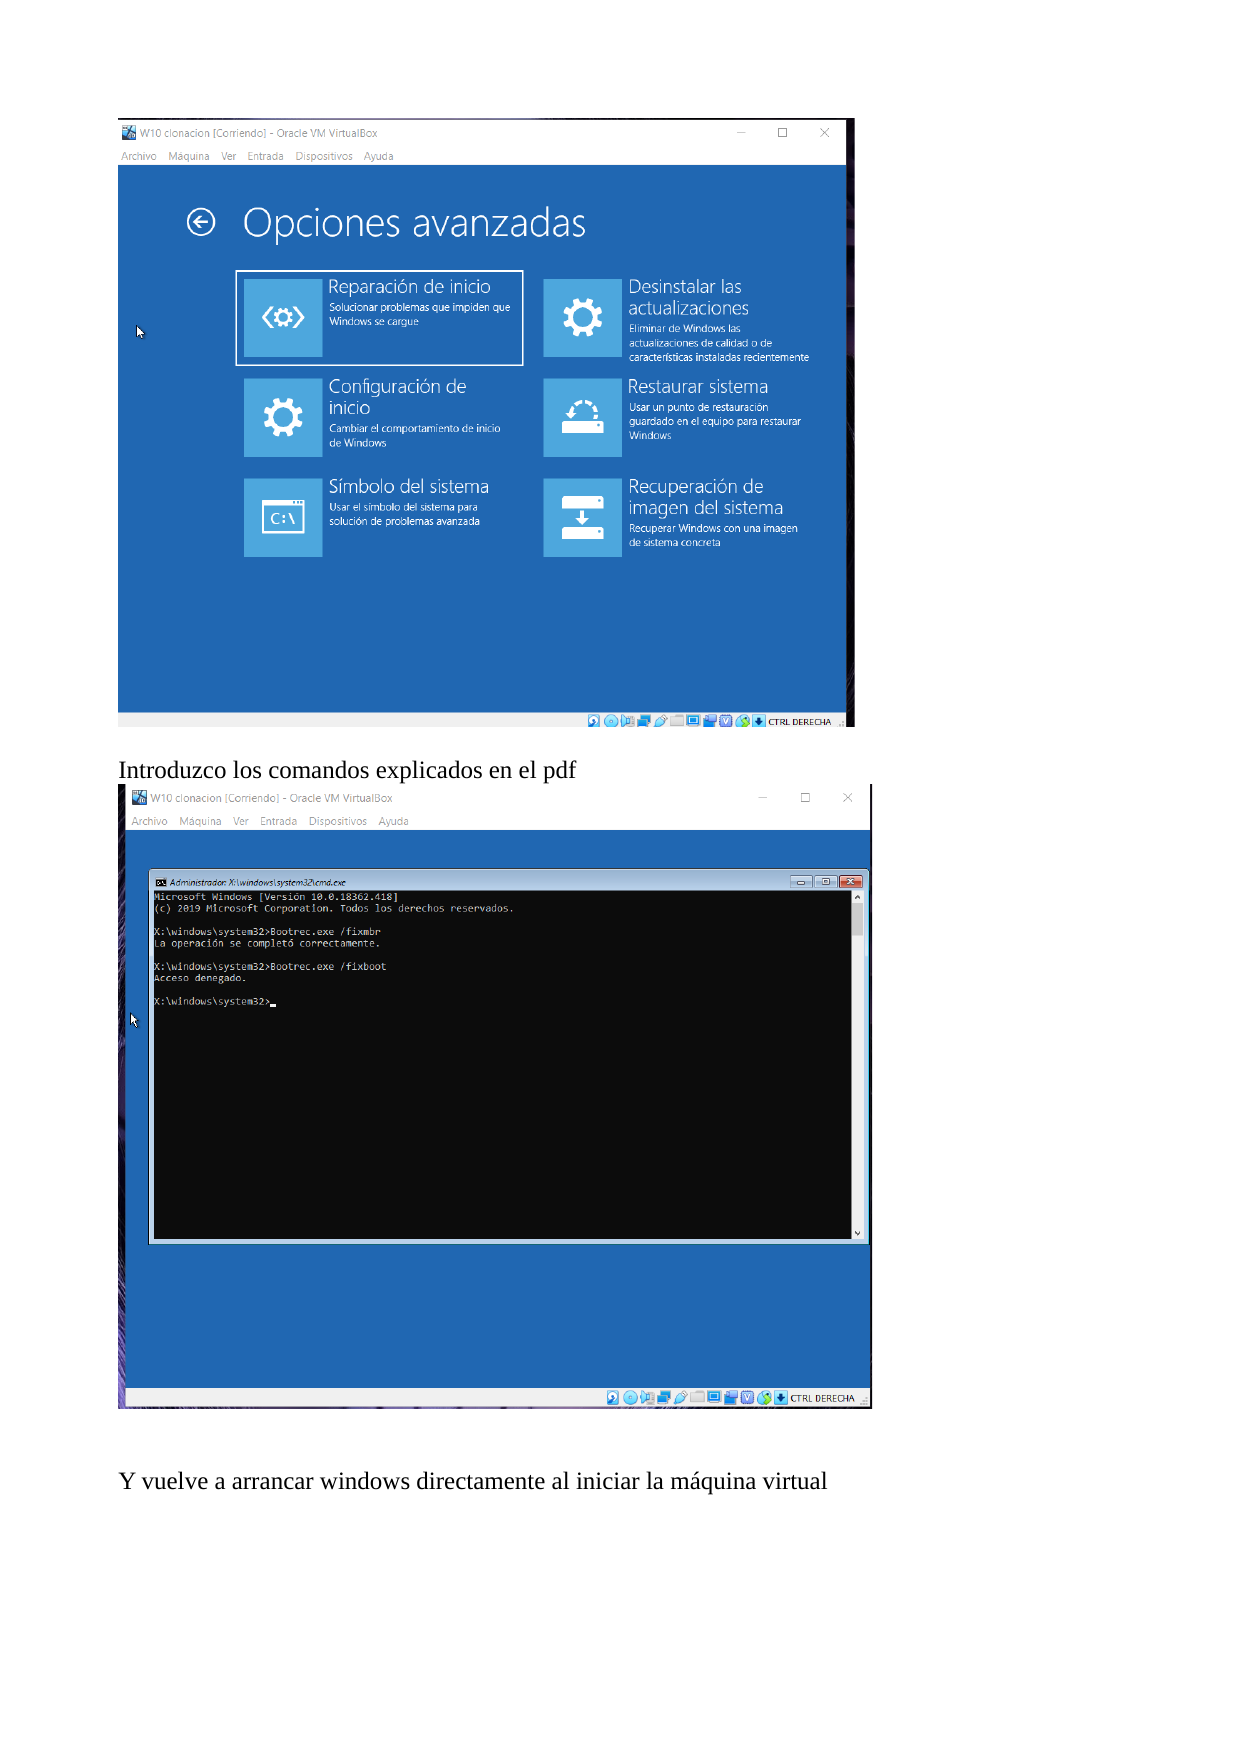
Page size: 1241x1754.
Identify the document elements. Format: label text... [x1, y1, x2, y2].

picture [118, 118, 855, 727]
text Introduzco los comandos explicados en el pdf [118, 756, 1122, 784]
text Y vuelve a arrancar windows directamente al iniciar la máquina virtual [118, 1466, 1122, 1495]
picture [118, 784, 873, 1409]
